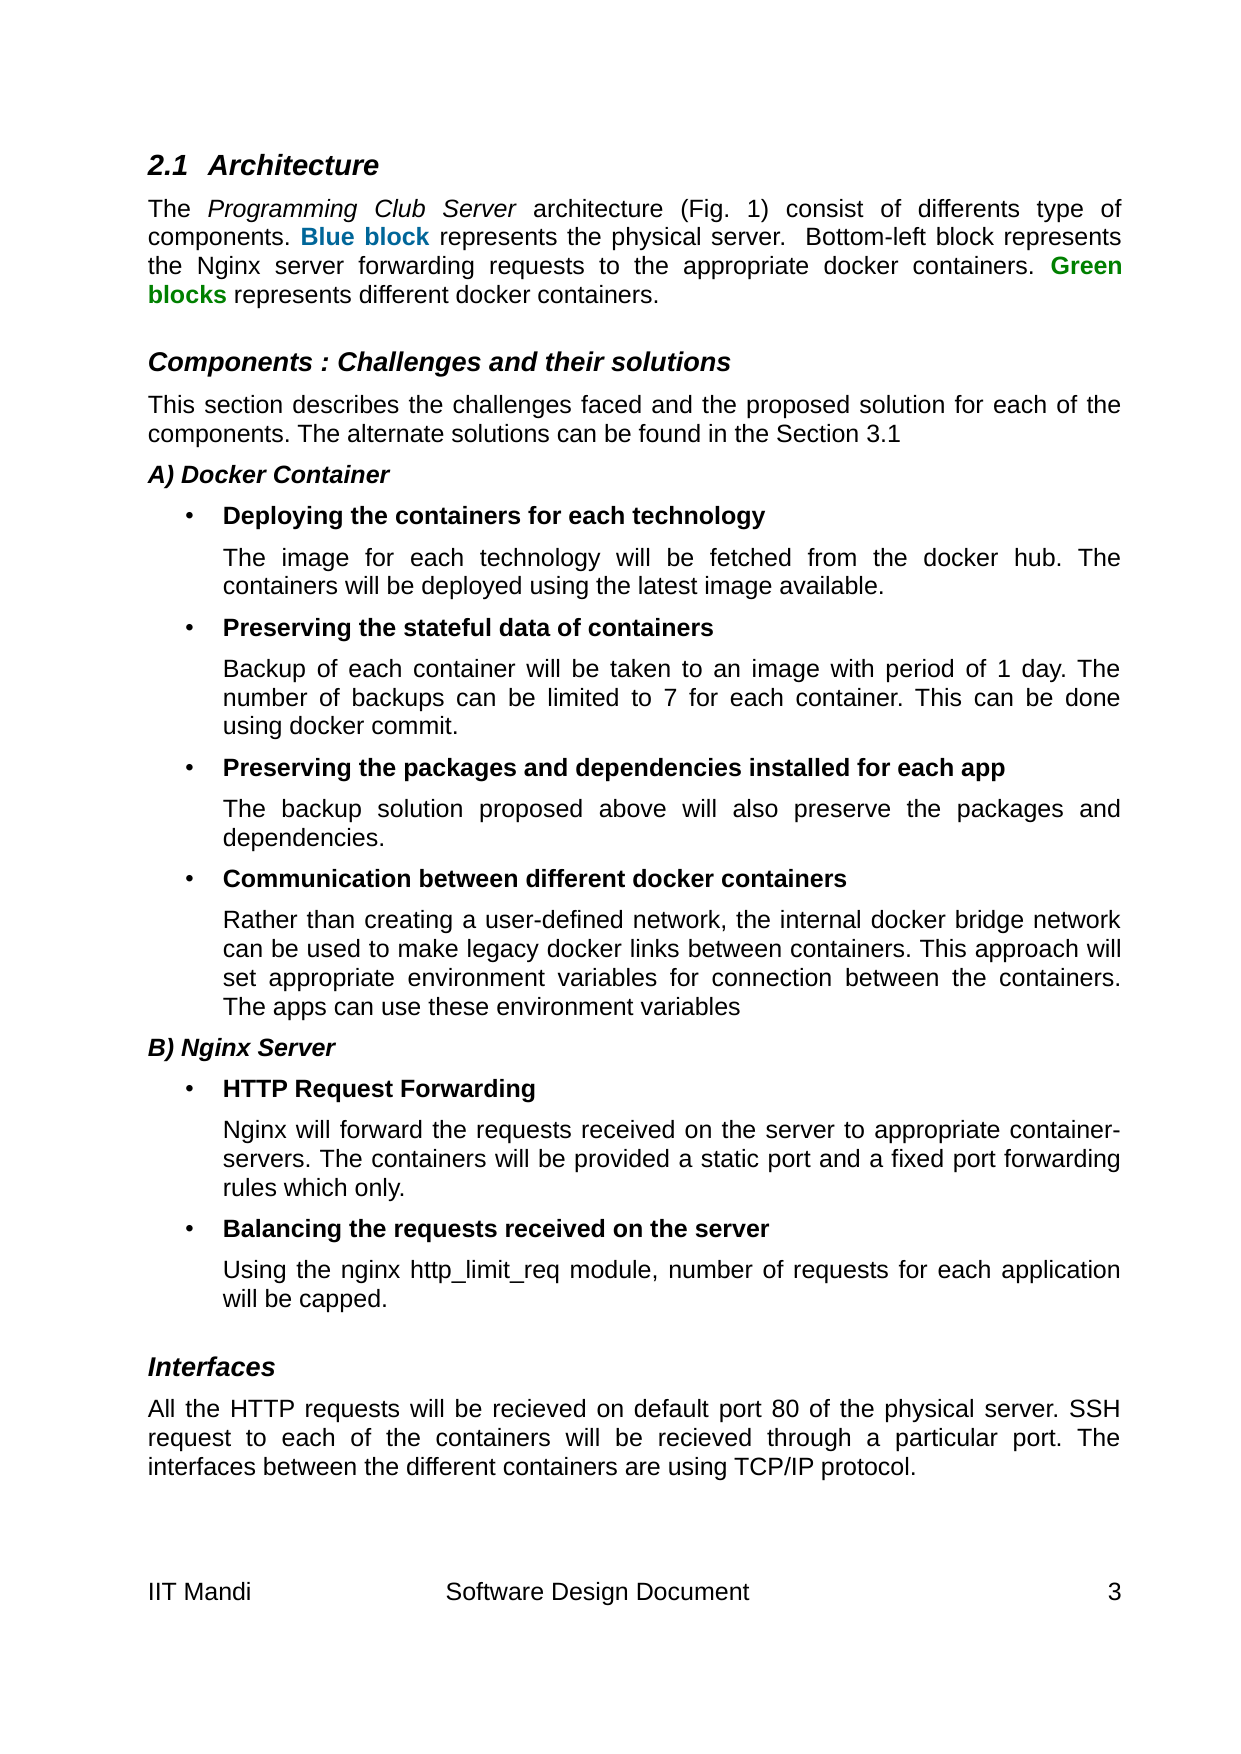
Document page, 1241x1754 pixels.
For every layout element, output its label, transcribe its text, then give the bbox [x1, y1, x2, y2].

list Preserving the packages and dependencies installed for each app [185, 753, 1123, 781]
list Balancing the requests received on the server [185, 1214, 1123, 1243]
text B) Nginx Server [148, 1033, 1123, 1062]
list Preserving the stateful data of containers [185, 612, 1123, 641]
list HTTP Request Forwarding [185, 1074, 1123, 1103]
list The backup solution proposed above will also preserve the packages and dependencies. [185, 794, 1123, 851]
text The Programming Club Server architecture (Fig. 1) consist of differents type of components. Blue block represents the physical server. Bottom-left block represents the Nginx server forwarding requests to the appropriate docker containers. Green blocks represents different docker containers. [148, 194, 1123, 309]
list Communication between different docker containers [185, 864, 1123, 893]
list Using the nginx http_limit_req module, number of requests for each application will be capped. [185, 1256, 1123, 1313]
list The image for each technology will be fetched from the docker hub. The containers will be deployed using the latest image available. [185, 542, 1123, 600]
text This section describes the challenges faced and the proposed solution for each of the components. The alternate solutions can be found in the Section 3.1 [148, 390, 1123, 447]
list Nginx will forward the requests received on the server to appropriate container-servers. The containers will be provided a static port and a fixed port forwarding rules which only. [185, 1115, 1123, 1202]
list Backup of each container will be taken to an image with period of 1 day. The number of backups can be limited to 7 for each container. This can be done using docker commit. [185, 654, 1123, 740]
subtitle Architecture [148, 148, 1123, 181]
subtitle Components : Challenges and their solutions [148, 346, 1123, 377]
text A) Docker Container [148, 460, 1123, 489]
list Rather than creating a user-defined network, the internal docker bridge network can be used to make legacy docker links between containers. This approach will set appropriate environment variables for connection between the containers. The apps can use these environment variables [185, 905, 1123, 1020]
list Deploying the containers for each technology [185, 501, 1123, 530]
subtitle Interfaces [148, 1351, 1123, 1382]
text All the HTTP requests will be recieved on default port 80 of the physical server. SSH request to each of the containers will be recieved through a particular port. The interfaces between the different containers are using TCP/IP protocol. [148, 1394, 1123, 1481]
